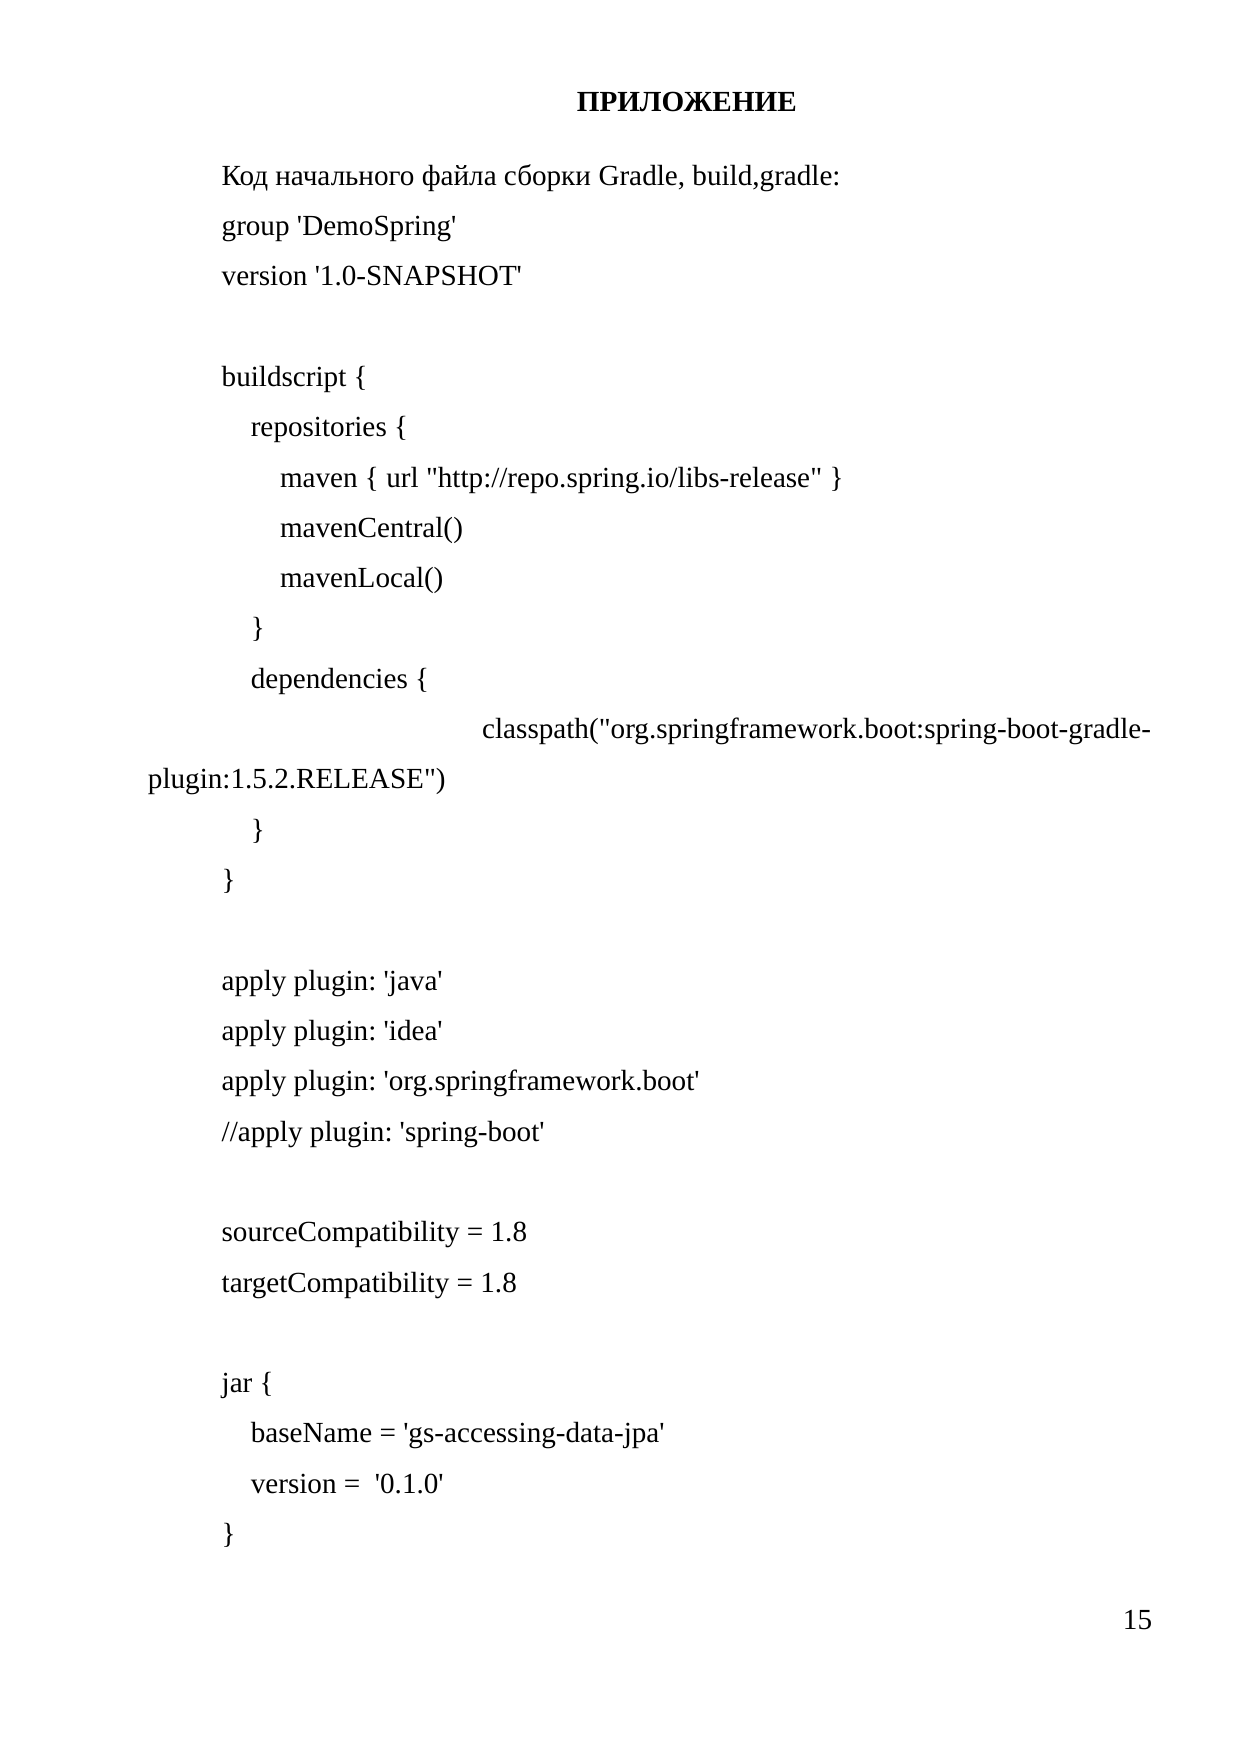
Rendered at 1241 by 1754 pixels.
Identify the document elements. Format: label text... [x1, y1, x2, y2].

text maven { url "http://repo.spring.io/libs-release" } [148, 460, 1152, 493]
text version '1.0-SNAPSHOT' [148, 258, 1152, 292]
text classpath("org.springframework.boot:spring-boot-gradle-plugin:1.5.2.RELEASE") [148, 711, 1152, 795]
text baseName = 'gs-accessing-data-jpa' [148, 1416, 1152, 1449]
text repositories { [148, 409, 1152, 443]
text mavenCentral() [148, 510, 1152, 543]
text dependencies { [148, 661, 1152, 694]
text sourceCompatibility = 1.8 [148, 1214, 1152, 1248]
text //apply plugin: 'spring-boot' [148, 1114, 1152, 1147]
text mavenLocal() [148, 560, 1152, 594]
text apply plugin: 'java' [148, 963, 1152, 996]
title Приложение [148, 84, 1152, 117]
text } [148, 812, 1152, 845]
text buildscript { [148, 359, 1152, 393]
text } [148, 1516, 1152, 1550]
text jar { [148, 1365, 1152, 1399]
text targetCompatibility = 1.8 [148, 1265, 1152, 1298]
text group 'DemoSpring' [148, 208, 1152, 242]
text } [148, 611, 1152, 644]
text } [148, 862, 1152, 896]
text apply plugin: 'idea' [148, 1013, 1152, 1047]
text Код начального файла сборки Gradle, build,gradle: [148, 158, 1152, 191]
text version = '0.1.0' [148, 1466, 1152, 1499]
text apply plugin: 'org.springframework.boot' [148, 1063, 1152, 1097]
